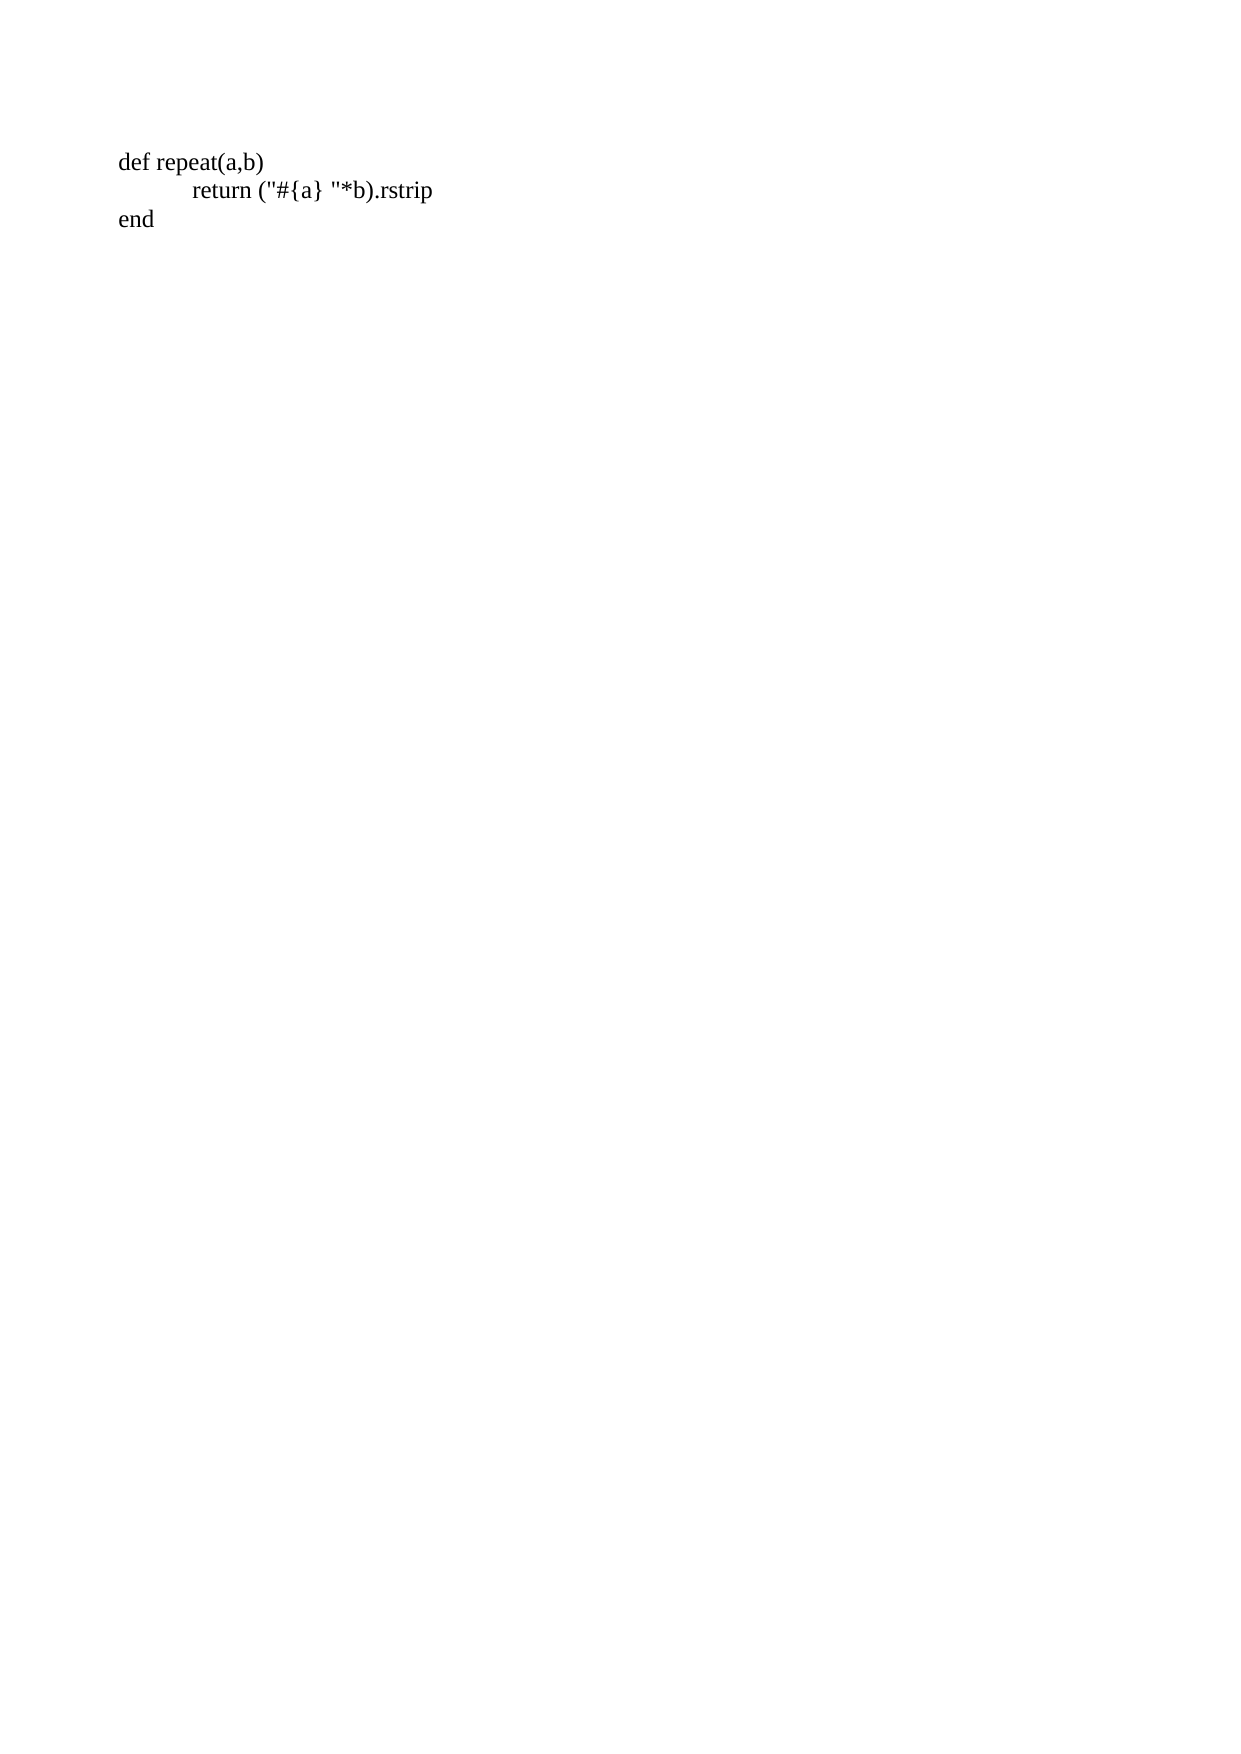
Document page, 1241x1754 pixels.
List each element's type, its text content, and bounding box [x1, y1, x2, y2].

text end [118, 204, 1122, 233]
text return ("#{a} "*b).rstrip [118, 176, 1122, 204]
text def repeat(a,b) [118, 147, 1122, 176]
